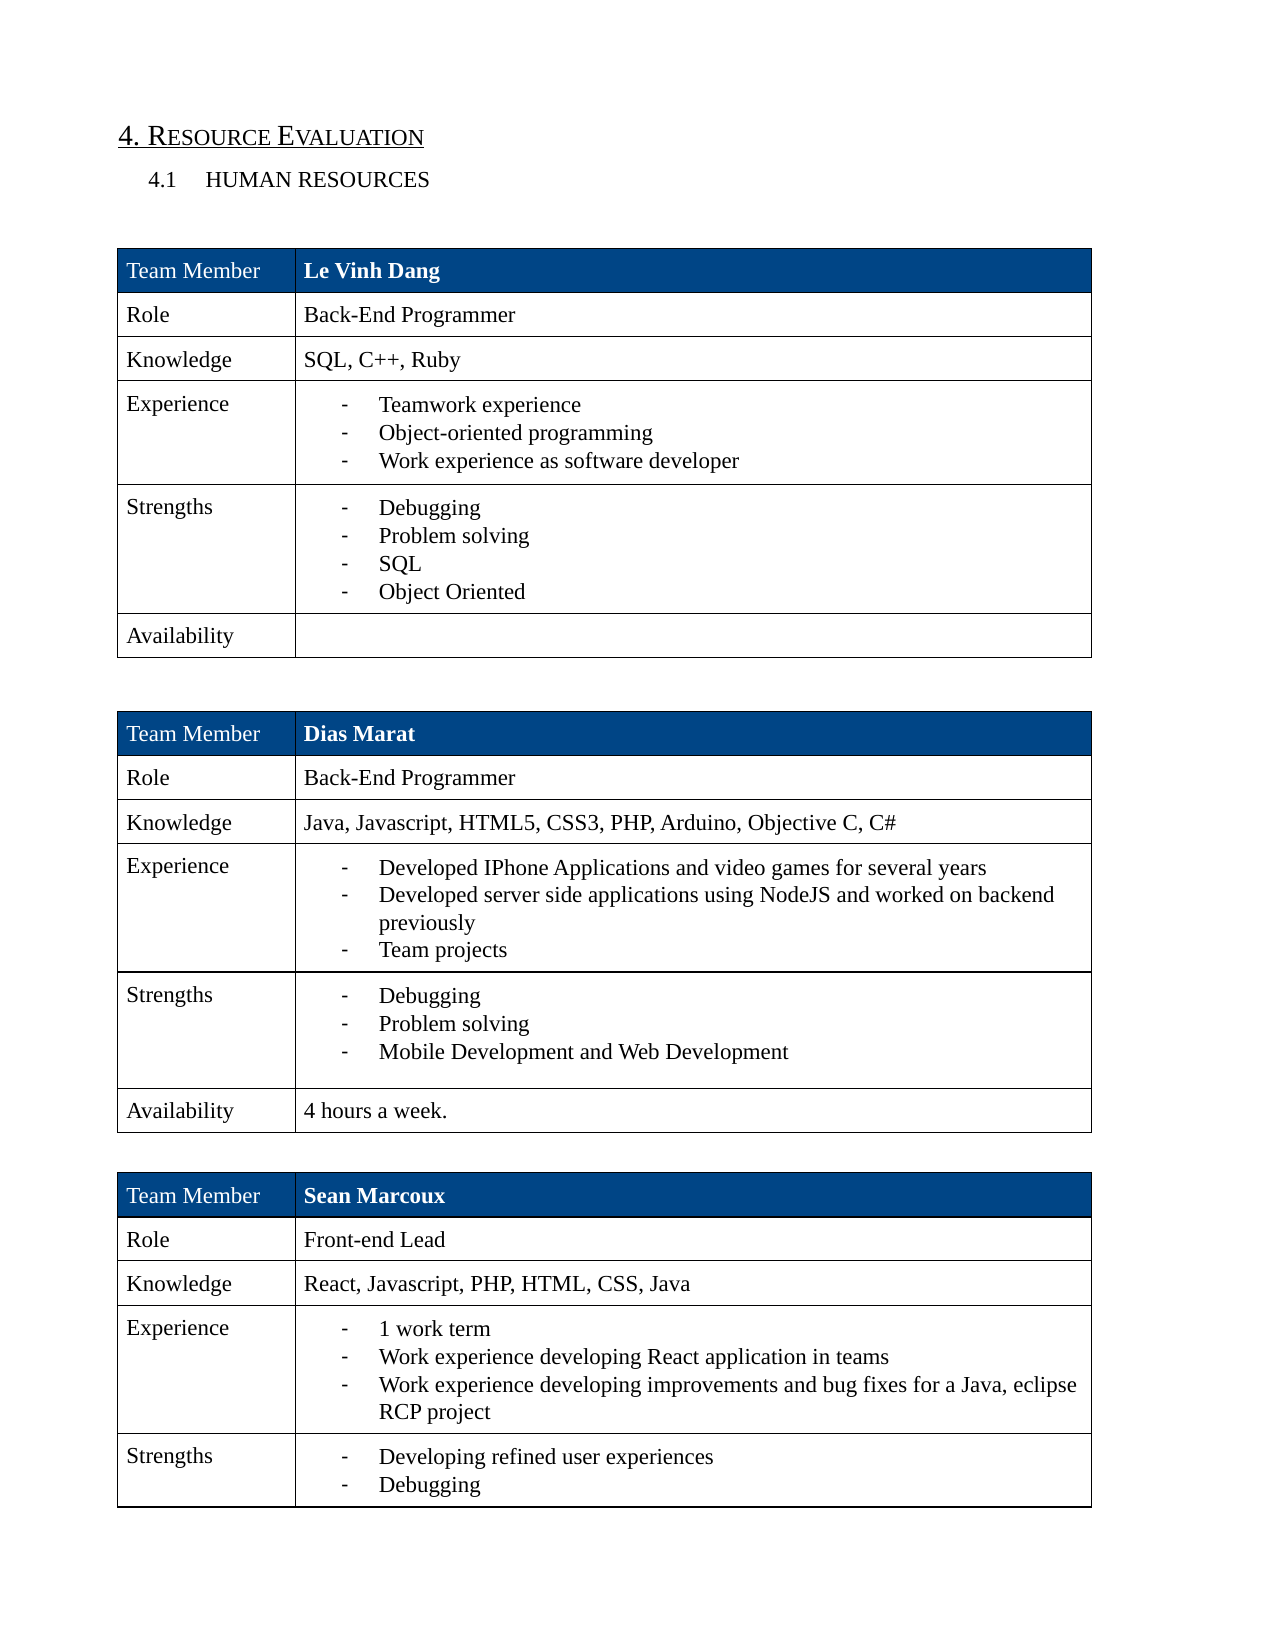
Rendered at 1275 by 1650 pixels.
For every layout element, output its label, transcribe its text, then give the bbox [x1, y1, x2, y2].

table_cell Experience [118, 844, 295, 971]
table_cell Front-end Lead [296, 1218, 1091, 1260]
table_cell Java, Javascript, HTML5, CSS3, PHP, Arduino, Objective C, C# [296, 800, 1091, 843]
table_cell Experience [118, 1306, 295, 1433]
table_cell Availability [118, 1089, 295, 1132]
table_cell Role [118, 1218, 295, 1260]
table_cell Knowledge [118, 337, 295, 380]
table_header Dias Marat [296, 712, 1091, 755]
table_cell 4 hours a week. [296, 1089, 1091, 1132]
table_cell Teamwork experience Object-oriented programming Work experience as software developer [296, 381, 1091, 483]
table_cell SQL, C++, Ruby [296, 337, 1091, 380]
text 4. RESOURCE EVALUATION [118, 118, 1157, 152]
table_cell Developing refined user experiences Debugging [296, 1434, 1091, 1506]
table_cell 1 work term Work experience developing React application in teams Work experience developing improvements and bug fixes for a Java, eclipse RCP project [296, 1306, 1091, 1433]
table_cell Role [118, 293, 295, 336]
table_cell Back-End Programmer [296, 293, 1091, 336]
table_header Le Vinh Dang [296, 249, 1091, 292]
table_cell Availability [118, 614, 295, 657]
table_header Team Member [118, 712, 295, 755]
table_cell Strengths [118, 973, 295, 1088]
table_cell [296, 614, 1091, 657]
table_cell Strengths [118, 1434, 295, 1506]
table_cell Knowledge [118, 800, 295, 843]
table_cell Role [118, 756, 295, 799]
table_cell Experience [118, 381, 295, 483]
table_cell Knowledge [118, 1261, 295, 1304]
table_cell Debugging Problem solving SQL Object Oriented [296, 485, 1091, 613]
table_cell Developed IPhone Applications and video games for several years Developed server side applications using NodeJS and worked on backend previously Team projects [296, 844, 1091, 971]
table_cell Debugging Problem solving Mobile Development and Web Development [296, 973, 1091, 1088]
table_header Team Member [118, 249, 295, 292]
table_cell React, Javascript, PHP, HTML, CSS, Java [296, 1261, 1091, 1304]
text 4.1 HUMAN RESOURCES [148, 166, 1157, 193]
table_header Sean Marcoux [296, 1173, 1091, 1216]
table_cell Back-End Programmer [296, 756, 1091, 799]
table_header Team Member [118, 1173, 295, 1216]
table_cell Strengths [118, 485, 295, 613]
